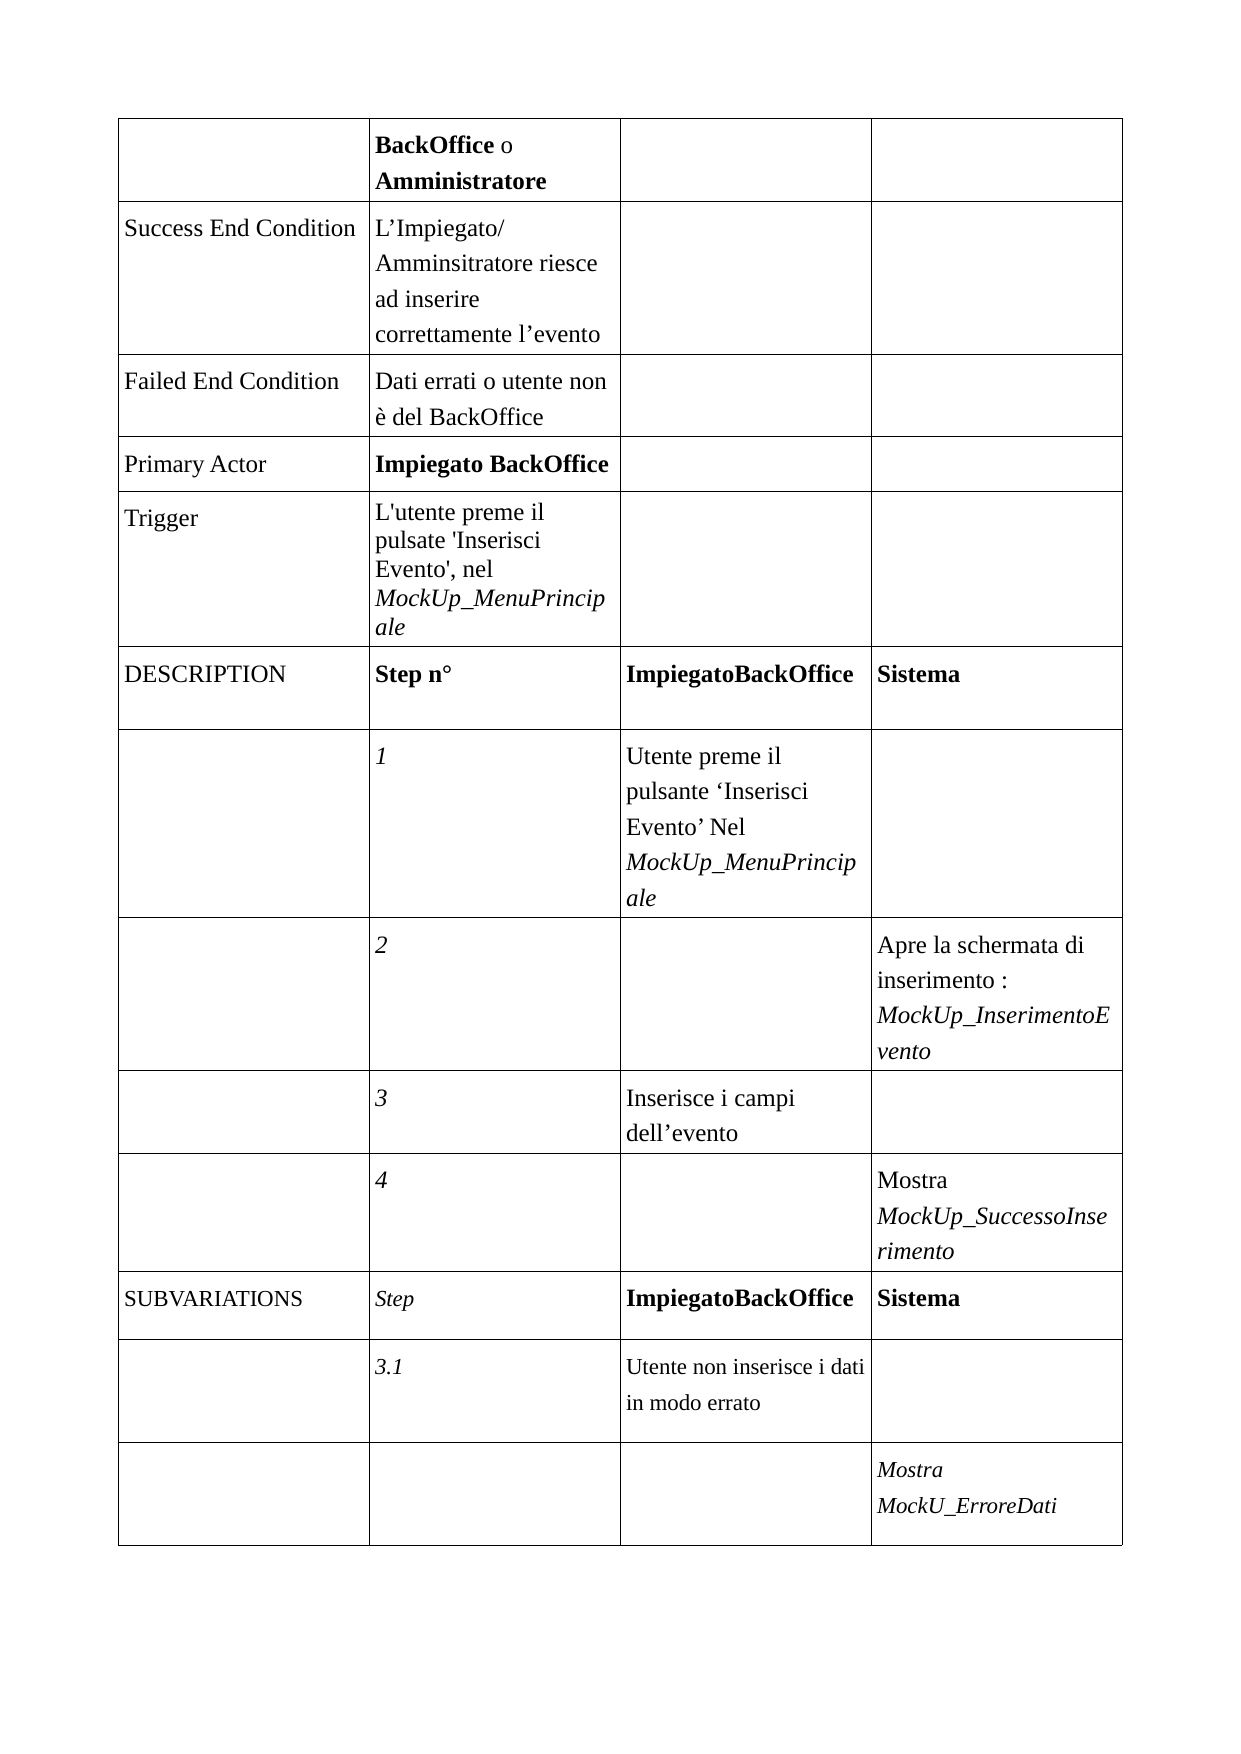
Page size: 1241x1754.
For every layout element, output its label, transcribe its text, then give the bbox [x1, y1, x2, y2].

table_cell [872, 492, 1122, 646]
table_cell Failed End Condition [119, 355, 369, 436]
table_cell L'utente preme il pulsate 'Inserisci Evento', nel MockUp_MenuPrincipale [370, 492, 620, 646]
table_cell [872, 730, 1122, 917]
table_cell Step n° [370, 647, 620, 728]
table_cell Trigger [119, 492, 369, 646]
table_cell 3 [370, 1071, 620, 1153]
table_cell ImpiegatoBackOffice [621, 1272, 871, 1338]
table_cell Impiegato BackOffice [370, 437, 620, 491]
table_cell [872, 202, 1122, 354]
table_cell [621, 492, 871, 646]
table_cell Sistema [872, 647, 1122, 728]
table_cell Mostra MockU_ErroreDati [872, 1443, 1122, 1545]
table_cell DESCRIPTION [119, 647, 369, 728]
table_cell Success End Condition [119, 202, 369, 354]
table_cell 4 [370, 1154, 620, 1271]
table_cell Utente non inserisce i dati in modo errato [621, 1340, 871, 1442]
table_cell Primary Actor [119, 437, 369, 491]
table_cell [872, 355, 1122, 436]
table_cell [119, 730, 369, 917]
table_cell [119, 119, 369, 201]
table_cell [621, 1443, 871, 1545]
table_cell Step [370, 1272, 620, 1338]
table_cell [370, 1443, 620, 1545]
table_cell [119, 1443, 369, 1545]
table_cell Inserisce i campi dell’evento [621, 1071, 871, 1153]
table_cell Utente preme il pulsante ‘Inserisci Evento’ Nel MockUp_MenuPrincipale [621, 730, 871, 917]
table_cell [119, 1340, 369, 1442]
table_cell 1 [370, 730, 620, 917]
table_cell [621, 355, 871, 436]
table_cell [621, 1154, 871, 1271]
table_cell [119, 1071, 369, 1153]
table_cell Dati errati o utente non è del BackOffice [370, 355, 620, 436]
table_cell [621, 437, 871, 491]
table_cell Apre la schermata di inserimento : MockUp_InserimentoEvento [872, 918, 1122, 1070]
table_cell [872, 1071, 1122, 1153]
table_cell [872, 1340, 1122, 1442]
table_cell [119, 918, 369, 1070]
table_cell Sistema [872, 1272, 1122, 1338]
table_cell Mostra MockUp_SuccessoInserimento [872, 1154, 1122, 1271]
table_cell BackOffice o Amministratore [370, 119, 620, 201]
table_cell SUBVARIATIONS [119, 1272, 369, 1338]
table_cell [872, 437, 1122, 491]
table_cell [119, 1154, 369, 1271]
table_cell 3.1 [370, 1340, 620, 1442]
table_cell [621, 119, 871, 201]
table_cell L’Impiegato/Amminsitratore riesce ad inserire correttamente l’evento [370, 202, 620, 354]
table_cell [621, 918, 871, 1070]
table_cell 2 [370, 918, 620, 1070]
table_cell [872, 119, 1122, 201]
table_cell ImpiegatoBackOffice [621, 647, 871, 728]
table_cell [621, 202, 871, 354]
